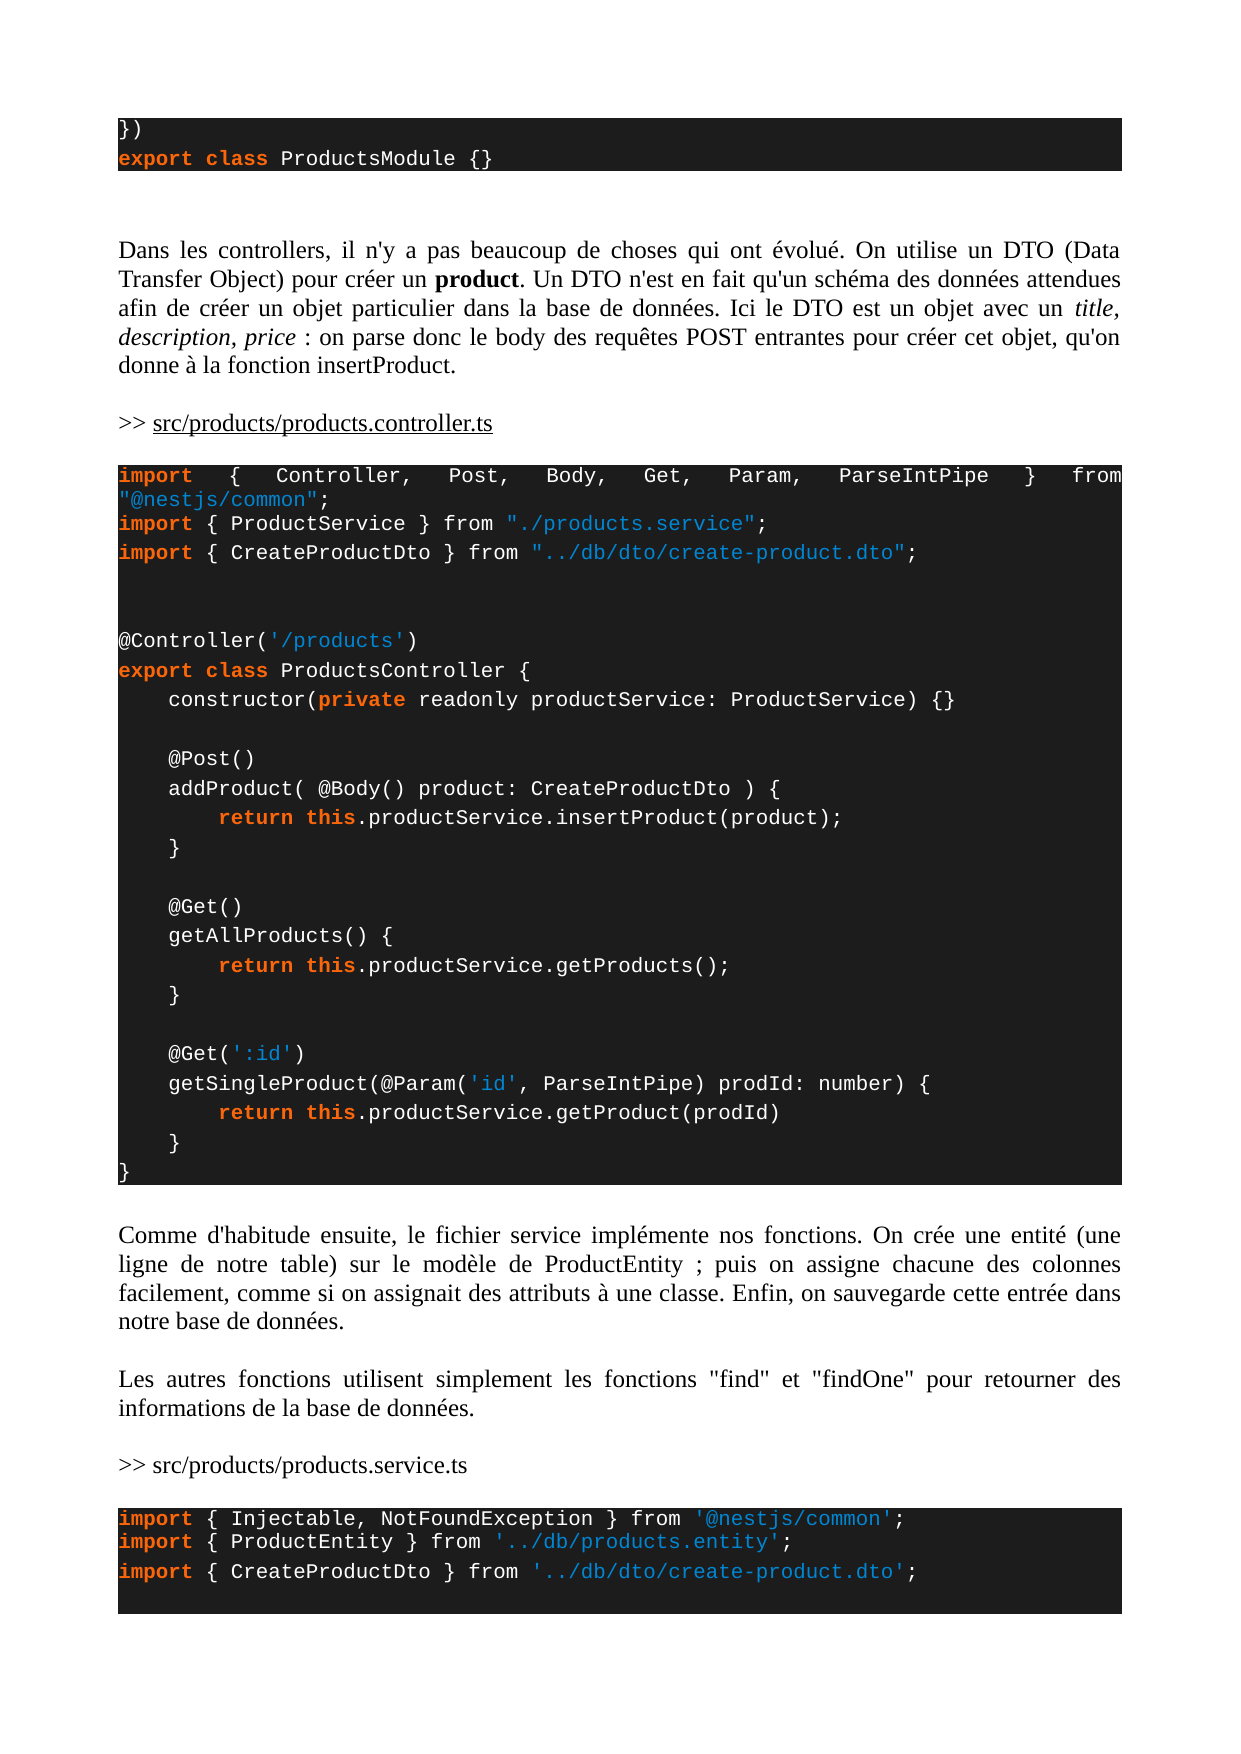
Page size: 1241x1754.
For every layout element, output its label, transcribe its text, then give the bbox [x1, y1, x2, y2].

text @Get() [118, 896, 1122, 919]
text export class ProductsController { [118, 660, 1122, 684]
text getSingleProduct(@Param('id', ParseIntPipe) prodId: number) { [118, 1073, 1122, 1096]
text import { ProductService } from "./products.service"; [118, 513, 1122, 536]
text Dans les controllers, il n'y a pas beaucoup de choses qui ont évolué. On utilise un DTO (Data Transfer Object) pour créer un product. Un DTO n'est en fait qu'un schéma des données attendues afin de créer un objet particulier dans la base de données. Ici le DTO est un objet avec un title, description, price : on parse donc le body des requêtes POST entrantes pour créer cet objet, qu'on donne à la fonction insertProduct. [118, 235, 1122, 379]
text @Get(':id') [118, 1043, 1122, 1067]
text >> src/products/products.controller.ts [118, 408, 1122, 437]
text constructor(private readonly productService: ProductService) {} [118, 689, 1122, 713]
text import { Controller, Post, Body, Get, Param, ParseIntPipe } from "@nestjs/common"; [118, 465, 1122, 513]
text } [118, 1132, 1122, 1155]
text @Post() [118, 748, 1122, 772]
text export class ProductsModule {} [118, 148, 1122, 171]
text >> src/products/products.service.ts [118, 1450, 1122, 1479]
text getAllProducts() { [118, 925, 1122, 949]
text return this.productService.insertProduct(product); [118, 807, 1122, 831]
text } [118, 837, 1122, 861]
text } [118, 1161, 1122, 1185]
text addProduct( @Body() product: CreateProductDto ) { [118, 778, 1122, 802]
text import { Injectable, NotFoundException } from '@nestjs/common'; [118, 1508, 1122, 1531]
text return this.productService.getProducts(); [118, 955, 1122, 978]
text Comme d'habitude ensuite, le fichier service implémente nos fonctions. On crée une entité (une ligne de notre table) sur le modèle de ProductEntity ; puis on assigne chacune des colonnes facilement, comme si on assignait des attributs à une classe. Enfin, on sauvegarde cette entrée dans notre base de données. [118, 1220, 1122, 1335]
text import { ProductEntity } from '../db/products.entity'; [118, 1531, 1122, 1555]
text import { CreateProductDto } from "../db/dto/create-product.dto"; [118, 542, 1122, 566]
text import { CreateProductDto } from '../db/dto/create-product.dto'; [118, 1561, 1122, 1584]
text @Controller('/products') [118, 631, 1122, 654]
text } [118, 984, 1122, 1008]
text Les autres fonctions utilisent simplement les fonctions "find" et "findOne" pour retourner des informations de la base de données. [118, 1364, 1122, 1421]
text return this.productService.getProduct(prodId) [118, 1102, 1122, 1126]
text }) [118, 118, 1122, 142]
